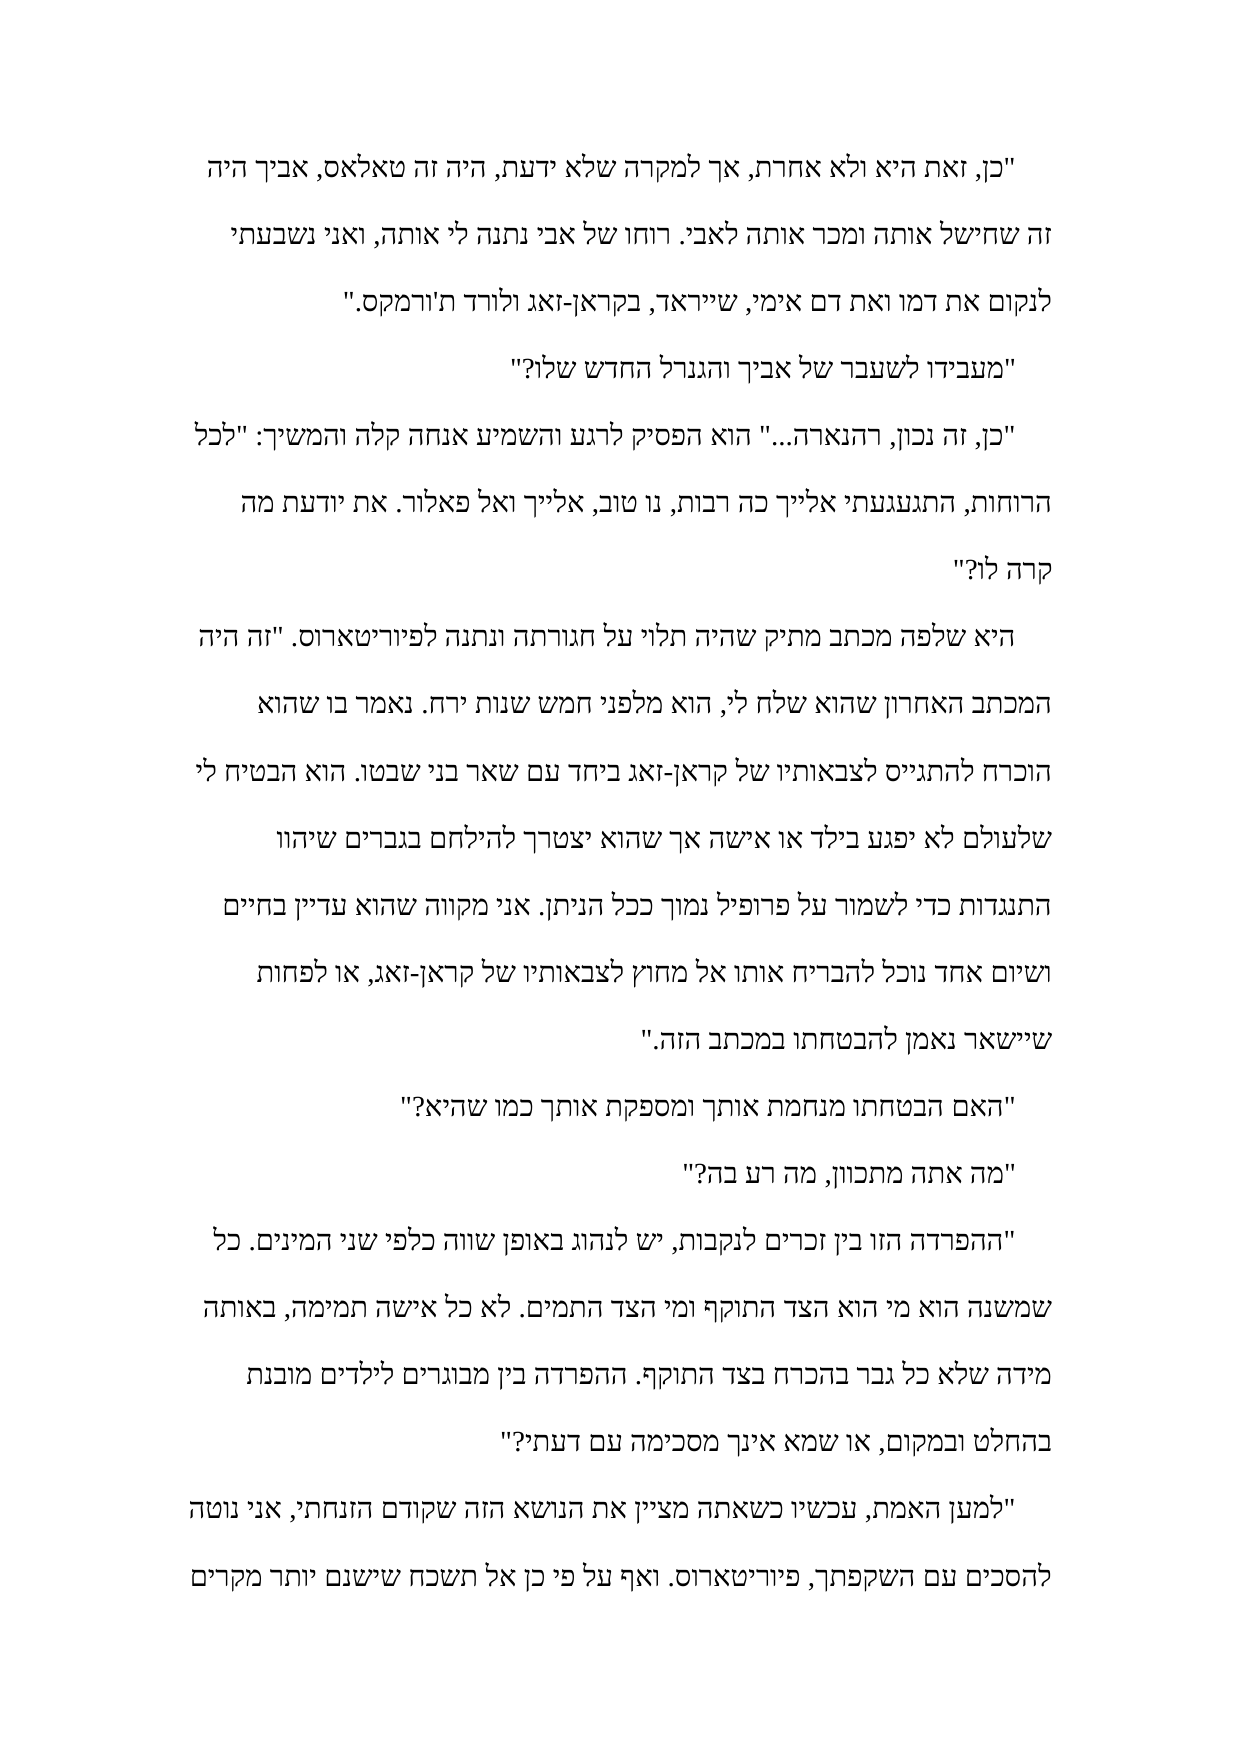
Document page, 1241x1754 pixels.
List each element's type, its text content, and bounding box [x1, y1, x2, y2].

text היא שלפה מכתב מתיק שהיה תלוי על חגורתה ונתנה לפיוריטארוס. "זה היה המכתב האחרון שהוא שלח לי, הוא מלפני חמש שנות ירח. נאמר בו שהוא הוכרח להתגייס לצבאותיו של קראן-זאג ביחד עם שאר בני שבטו. הוא הבטיח לי שלעולם לא יפגע בילד או אישה אך שהוא יצטרך להילחם בגברים שיהוו התנגדות כדי לשמור על פרופיל נמוך ככל הניתן. אני מקווה שהוא עדיין בחיים ושיום אחד נוכל להבריח אותו אל מחוץ לצבאותיו של קראן-זאג, או לפחות שיישאר נאמן להבטחתו במכתב הזה." [187, 619, 1053, 1056]
text "מה אתה מתכוון, מה רע בה?" [187, 1156, 1053, 1190]
text "ההפרדה הזו בין זכרים לנקבות, יש לנהוג באופן שווה כלפי שני המינים. כל שמשנה הוא מי הוא הצד התוקף ומי הצד התמים. לא כל אישה תמימה, באותה מידה שלא כל גבר בהכרח בצד התוקף. ההפרדה בין מבוגרים לילדים מובנת בהחלט ובמקום, או שמא אינך מסכימה עם דעתי?" [187, 1223, 1053, 1458]
text "האם הבטחתו מנחמת אותך ומספקת אותך כמו שהיא?" [187, 1089, 1053, 1123]
text "כן, זה נכון, רהנארה..." הוא הפסיק לרגע והשמיע אנחה קלה והמשיך: "לכל הרוחות, התגעגעתי אלייך כה רבות, נו טוב, אלייך ואל פאלור. את יודעת מה קרה לו?" [187, 418, 1053, 586]
text "כן, זאת היא ולא אחרת, אך למקרה שלא ידעת, היה זה טאלאס, אביך היה זה שחישל אותה ומכר אותה לאבי. רוחו של אבי נתנה לי אותה, ואני נשבעתי לנקום את דמו ואת דם אימי, שייראד, בקראן-זאג ולורד ת'ורמקס." [187, 150, 1053, 318]
text "מעבידו לשעבר של אביך והגנרל החדש שלו?" [187, 351, 1053, 385]
text "למען האמת, עכשיו כשאתה מציין את הנושא הזה שקודם הזנחתי, אני נוטה להסכים עם השקפתך, פיוריטארוס. ואף על פי כן אל תשכח שישנם יותר מקרים [187, 1492, 1053, 1592]
